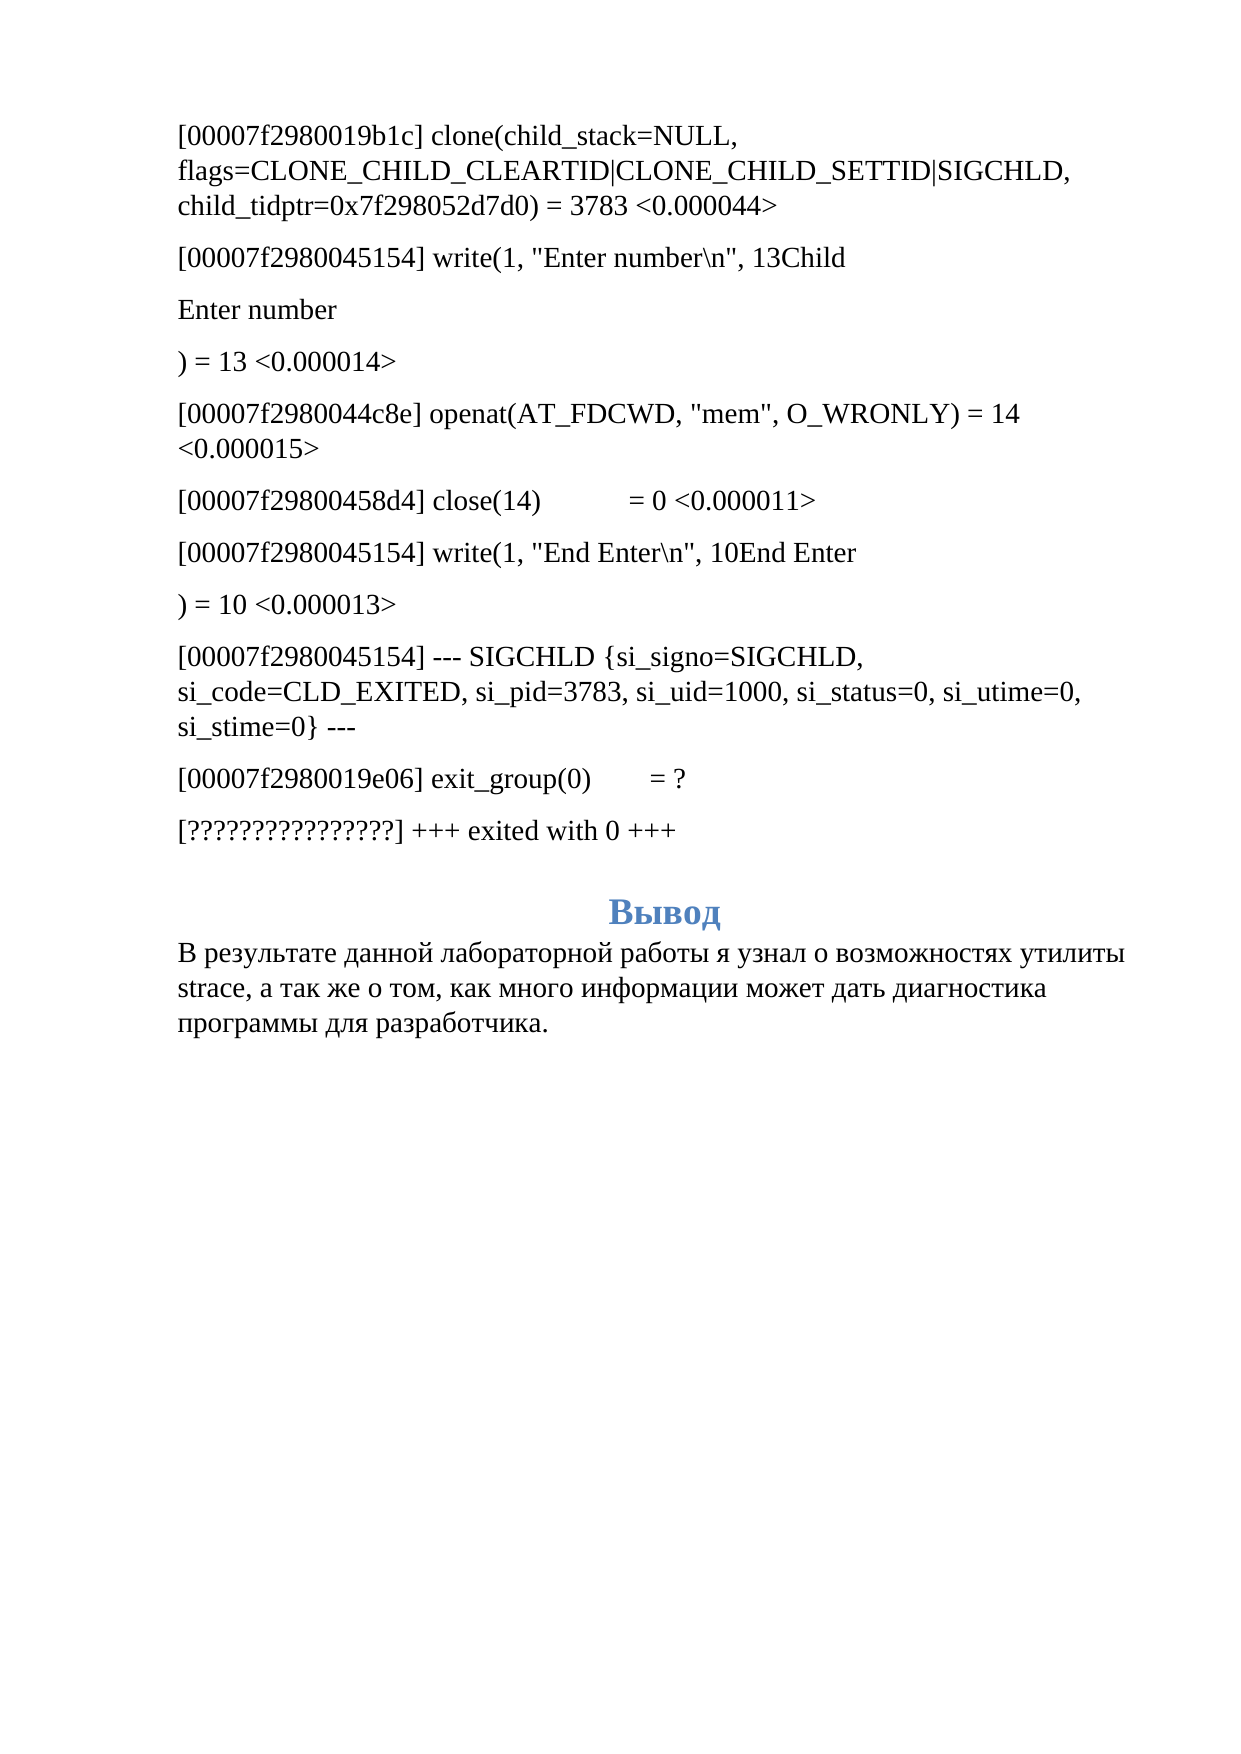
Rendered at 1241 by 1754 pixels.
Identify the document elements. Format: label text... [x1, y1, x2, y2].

text ) = 13 <0.000014> [177, 344, 1152, 378]
text ) = 10 <0.000013> [177, 587, 1152, 620]
subtitle Вывод [177, 890, 1152, 933]
text [00007f2980045154] write(1, "End Enter\n", 10End Enter [177, 535, 1152, 568]
text [00007f2980045154] --- SIGCHLD {si_signo=SIGCHLD, si_code=CLD_EXITED, si_pid=3783, si_uid=1000, si_status=0, si_utime=0, si_stime=0} --- [177, 639, 1152, 743]
text [00007f2980044c8e] openat(AT_FDCWD, "mem", O_WRONLY) = 14 <0.000015> [177, 396, 1152, 465]
text [00007f2980019e06] exit_group(0) = ? [177, 761, 1152, 794]
text Enter number [177, 292, 1152, 326]
text [????????????????] +++ exited with 0 +++ [177, 813, 1152, 846]
text [00007f2980019b1c] clone(child_stack=NULL, flags=CLONE_CHILD_CLEARTID|CLONE_CHILD_SETTID|SIGCHLD, child_tidptr=0x7f298052d7d0) = 3783 <0.000044> [177, 118, 1152, 222]
text [00007f2980045154] write(1, "Enter number\n", 13Child [177, 240, 1152, 274]
text [00007f29800458d4] close(14) = 0 <0.000011> [177, 483, 1152, 517]
text В результате данной лабораторной работы я узнал о возможностях утилиты strace, а так же о том, как много информации может дать диагностика программы для разработчика. [177, 935, 1152, 1039]
